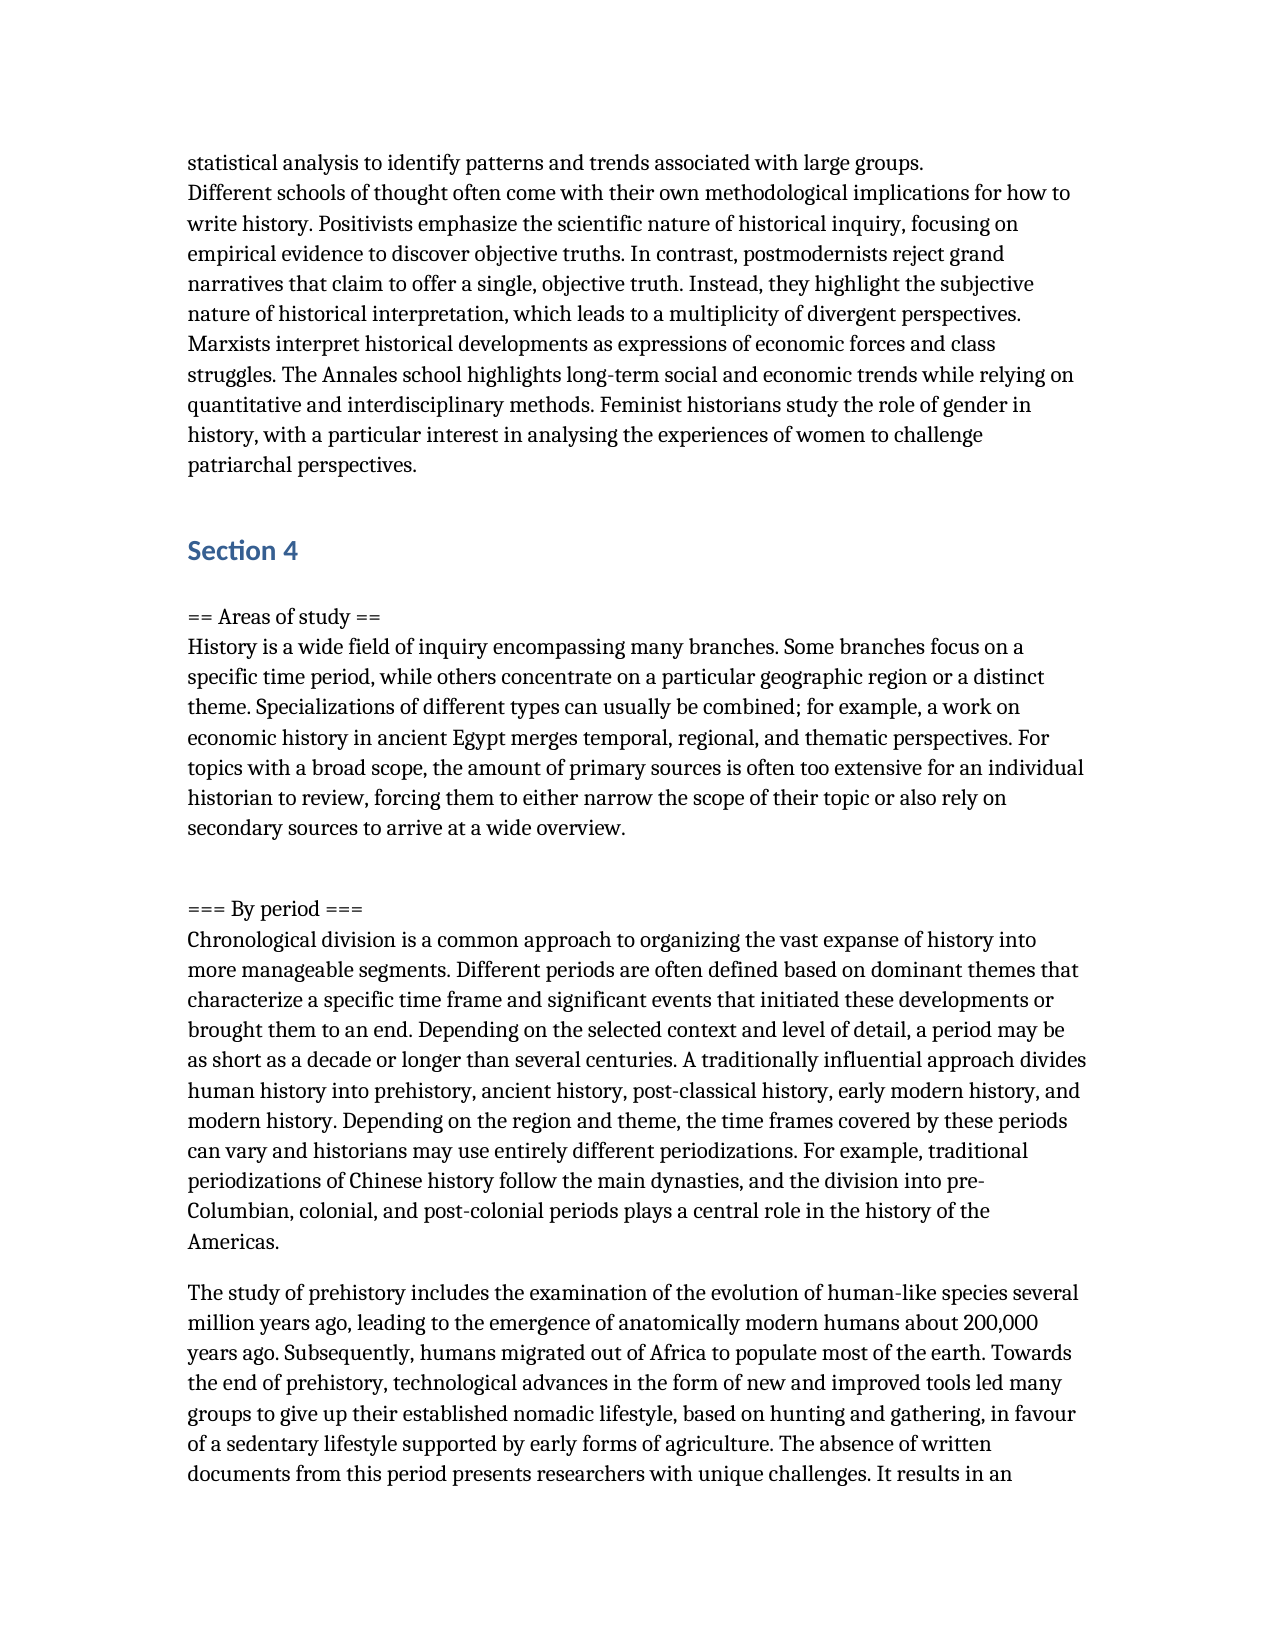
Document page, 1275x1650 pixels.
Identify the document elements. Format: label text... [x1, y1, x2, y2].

text statistical analysis to identify patterns and trends associated with large groups. Different schools of thought often come with their own methodological implications for how to write history. Positivists emphasize the scientific nature of historical inquiry, focusing on empirical evidence to discover objective truths. In contrast, postmodernists reject grand narratives that claim to offer a single, objective truth. Instead, they highlight the subjective nature of historical interpretation, which leads to a multiplicity of divergent perspectives. Marxists interpret historical developments as expressions of economic forces and class struggles. The Annales school highlights long-term social and economic trends while relying on quantitative and interdisciplinary methods. Feminist historians study the role of gender in history, with a particular interest in analysing the experiences of women to challenge patriarchal perspectives. [187, 150, 1087, 478]
text == Areas of study == History is a wide field of inquiry encompassing many branches. Some branches focus on a specific time period, while others concentrate on a particular geographic region or a distinct theme. Specializations of different types can usually be combined; for example, a work on economic history in ancient Egypt merges temporal, regional, and thematic perspectives. For topics with a broad scope, the amount of primary sources is often too extensive for an individual historian to review, forcing them to either narrow the scope of their topic or also rely on secondary sources to arrive at a wide overview. [187, 573, 1087, 841]
subtitle Section 4 [187, 532, 1087, 568]
text === By period === Chronological division is a common approach to organizing the vast expanse of history into more manageable segments. Different periods are often defined based on dominant themes that characterize a specific time frame and significant events that initiated these developments or brought them to an end. Depending on the selected context and level of detail, a period may be as short as a decade or longer than several centuries. A traditionally influential approach divides human history into prehistory, ancient history, post-classical history, early modern history, and modern history. Depending on the region and theme, the time frames covered by these periods can vary and historians may use entirely different periodizations. For example, traditional periodizations of Chinese history follow the main dynasties, and the division into pre-Columbian, colonial, and post-colonial periods plays a central role in the history of the Americas. [187, 866, 1087, 1255]
text The study of prehistory includes the examination of the evolution of human-like species several million years ago, leading to the emergence of anatomically modern humans about 200,000 years ago. Subsequently, humans migrated out of Africa to populate most of the earth. Towards the end of prehistory, technological advances in the form of new and improved tools led many groups to give up their established nomadic lifestyle, based on hunting and gathering, in favour of a sedentary lifestyle supported by early forms of agriculture. The absence of written documents from this period presents researchers with unique challenges. It results in an [187, 1279, 1087, 1487]
